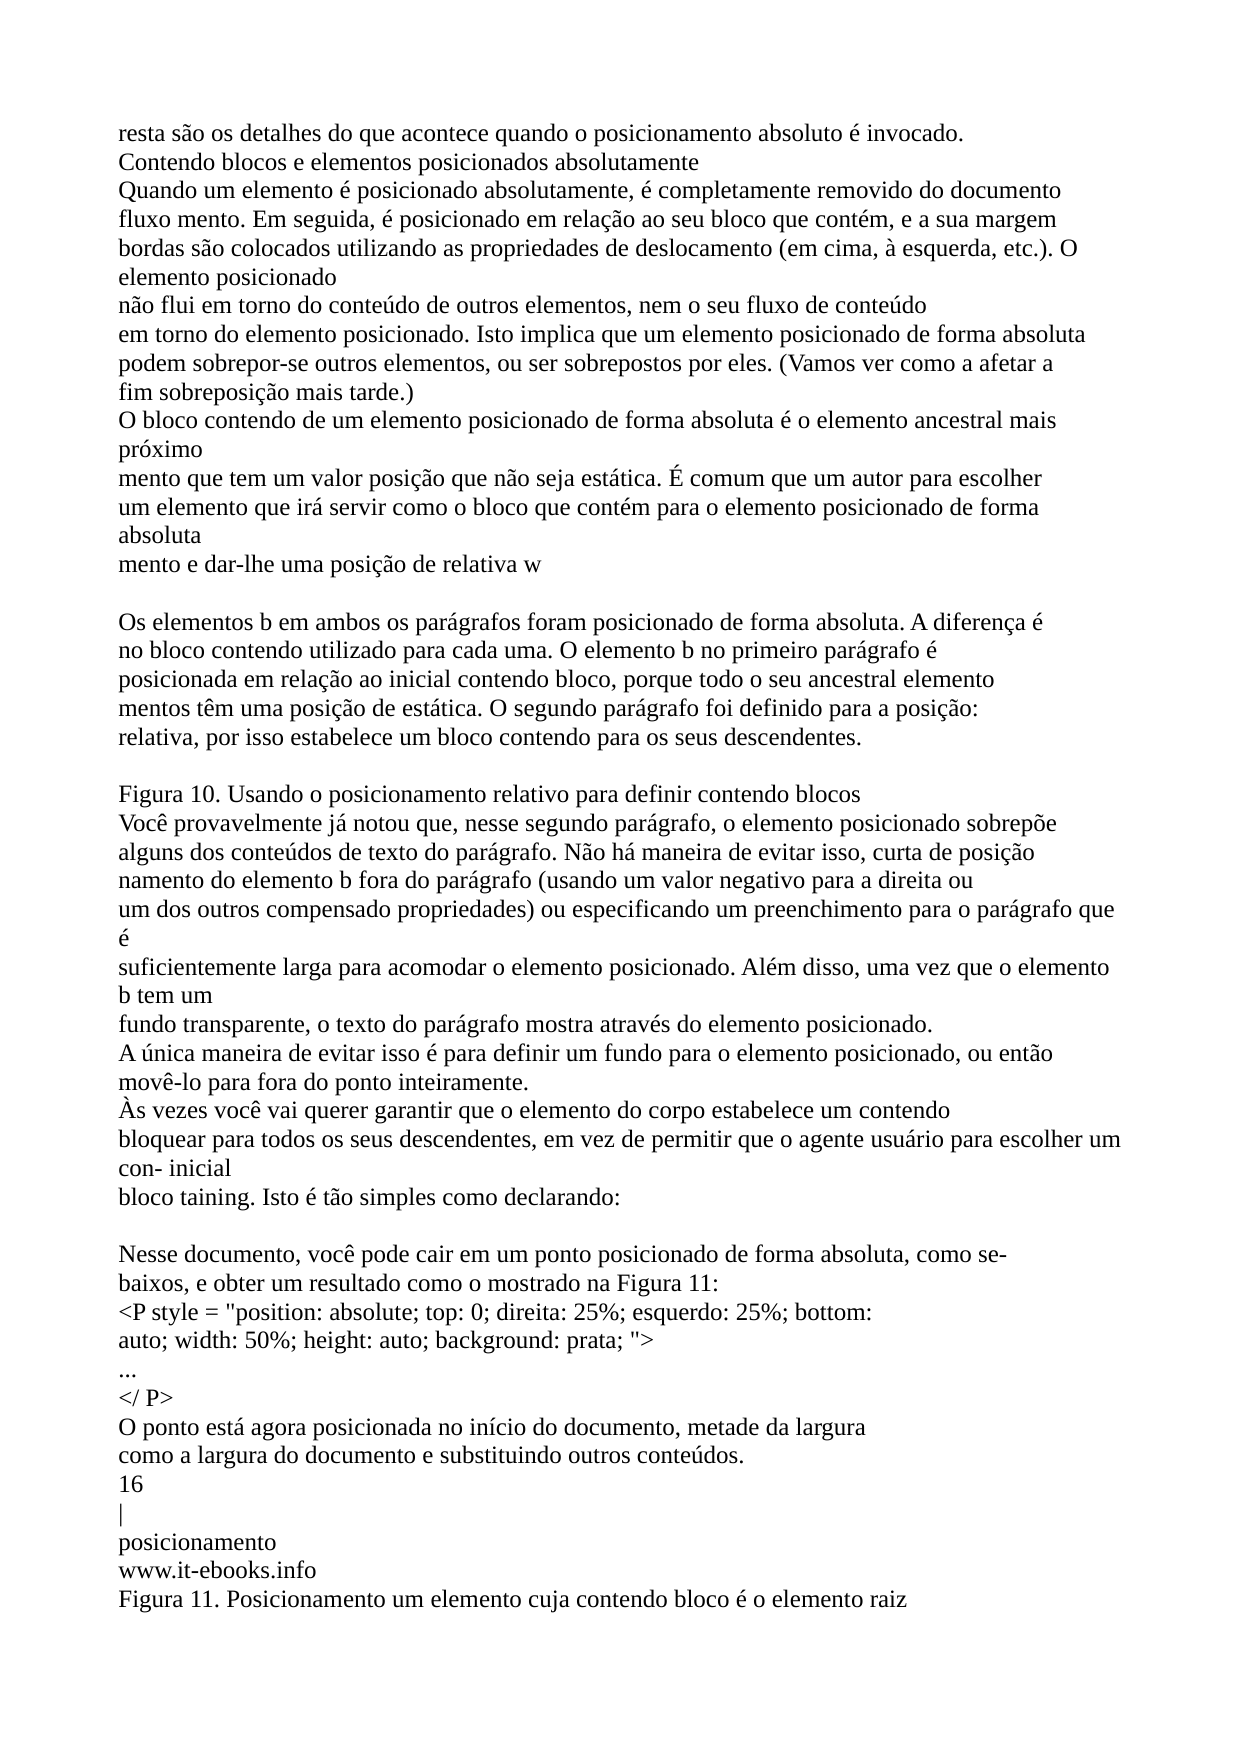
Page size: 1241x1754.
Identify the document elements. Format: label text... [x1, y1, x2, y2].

text Nesse documento, você pode cair em um ponto posicionado de forma absoluta, como se- baixos, e obter um resultado como o mostrado na Figura 11: <P style = "position: absolute; top: 0; direita: 25%; esquerdo: 25%; bottom: auto; width: 50%; height: auto; background: prata; "> ... </ P> O ponto está agora posicionada no início do documento, metade da largura como a largura do documento e substituindo outros conteúdos. 16 | posicionamento www.it-ebooks.info Figura 11. Posicionamento um elemento cuja contendo bloco é o elemento raiz [118, 1239, 1122, 1613]
text Os elementos b em ambos os parágrafos foram posicionado de forma absoluta. A diferença é no bloco contendo utilizado para cada uma. O elemento b no primeiro parágrafo é posicionada em relação ao inicial contendo bloco, porque todo o seu ancestral elemento mentos têm uma posição de estática. O segundo parágrafo foi definido para a posição: relativa, por isso estabelece um bloco contendo para os seus descendentes. [118, 607, 1122, 751]
text resta são os detalhes do que acontece quando o posicionamento absoluto é invocado. Contendo blocos e elementos posicionados absolutamente Quando um elemento é posicionado absolutamente, é completamente removido do documento fluxo mento. Em seguida, é posicionado em relação ao seu bloco que contém, e a sua margem bordas são colocados utilizando as propriedades de deslocamento (em cima, à esquerda, etc.). O elemento posicionado não flui em torno do conteúdo de outros elementos, nem o seu fluxo de conteúdo em torno do elemento posicionado. Isto implica que um elemento posicionado de forma absoluta podem sobrepor-se outros elementos, ou ser sobrepostos por eles. (Vamos ver como a afetar a fim sobreposição mais tarde.) O bloco contendo de um elemento posicionado de forma absoluta é o elemento ancestral mais próximo mento que tem um valor posição que não seja estática. É comum que um autor para escolher um elemento que irá servir como o bloco que contém para o elemento posicionado de forma absoluta mento e dar-lhe uma posição de relativa w [118, 118, 1122, 578]
text Figura 10. Usando o posicionamento relativo para definir contendo blocos Você provavelmente já notou que, nesse segundo parágrafo, o elemento posicionado sobrepõe alguns dos conteúdos de texto do parágrafo. Não há maneira de evitar isso, curta de posição namento do elemento b fora do parágrafo (usando um valor negativo para a direita ou um dos outros compensado propriedades) ou especificando um preenchimento para o parágrafo que é suficientemente larga para acomodar o elemento posicionado. Além disso, uma vez que o elemento b tem um fundo transparente, o texto do parágrafo mostra através do elemento posicionado. A única maneira de evitar isso é para definir um fundo para o elemento posicionado, ou então movê-lo para fora do ponto inteiramente. Às vezes você vai querer garantir que o elemento do corpo estabelece um contendo bloquear para todos os seus descendentes, em vez de permitir que o agente usuário para escolher um con- inicial bloco taining. Isto é tão simples como declarando: [118, 779, 1122, 1211]
